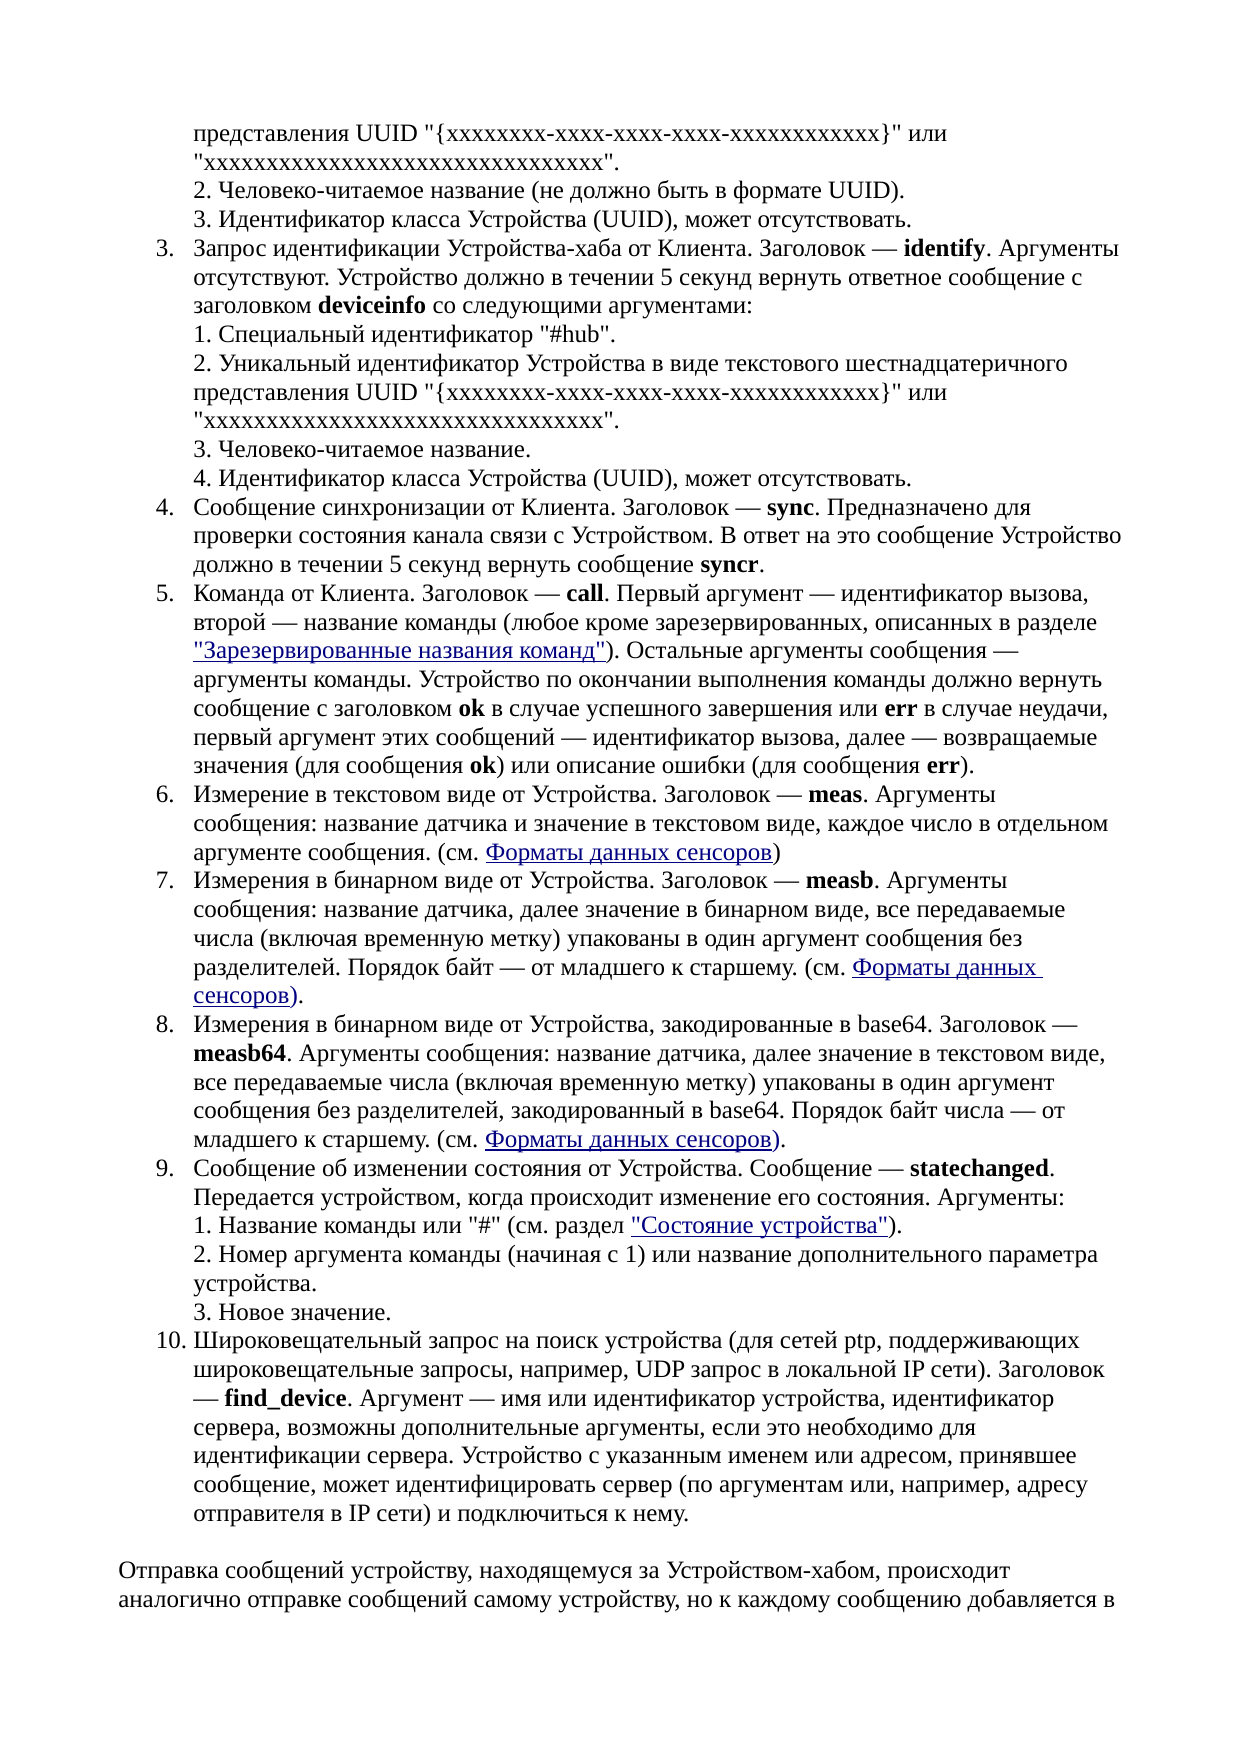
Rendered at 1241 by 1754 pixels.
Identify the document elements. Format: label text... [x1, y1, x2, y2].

list представления UUID "{xxxxxxxx-xxxx-xxxx-xxxx-xxxxxxxxxxxx}" или "xxxxxxxxxxxxxxxxxxxxxxxxxxxxxxxx". 2. Человеко-читаемое название (не должно быть в формате UUID). 3. Идентификатор класса Устройства (UUID), может отсутствовать. [156, 118, 1122, 233]
list Измерения в бинарном виде от Устройства, закодированные в base64. Заголовок — measb64. Аргументы сообщения: название датчика, далее значение в текстовом виде, все передаваемые числа (включая временную метку) упакованы в один аргумент сообщения без разделителей, закодированный в base64. Порядок байт числа — от младшего к старшему. (см. Форматы данных сенсоров). [156, 1009, 1122, 1153]
list Сообщение об изменении состояния от Устройства. Сообщение — statechanged. Передается устройством, когда происходит изменение его состояния. Аргументы: 1. Название команды или "#" (см. раздел "Состояние устройства"). 2. Номер аргумента команды (начиная с 1) или название дополнительного параметра устройства. 3. Новое значение. [156, 1153, 1122, 1326]
list Сообщение синхронизации от Клиента. Заголовок — sync. Предназначено для проверки состояния канала связи с Устройством. В ответ на это сообщение Устройство должно в течении 5 секунд вернуть сообщение syncr. [156, 492, 1122, 578]
text Отправка сообщений устройству, находящемуся за Устройством-хабом, происходит аналогично отправке сообщений самому устройству, но к каждому сообщению добавляется в [118, 1556, 1122, 1613]
list Запрос идентификации Устройства-хаба от Клиента. Заголовок — identify. Аргументы отсутствуют. Устройство должно в течении 5 секунд вернуть ответное сообщение с заголовком deviceinfo со следующими аргументами: 1. Специальный идентификатор "#hub". 2. Уникальный идентификатор Устройства в виде текстового шестнадцатеричного представления UUID "{xxxxxxxx-xxxx-xxxx-xxxx-xxxxxxxxxxxx}" или "xxxxxxxxxxxxxxxxxxxxxxxxxxxxxxxx". 3. Человеко-читаемое название. 4. Идентификатор класса Устройства (UUID), может отсутствовать. [156, 233, 1122, 492]
list Команда от Клиента. Заголовок — call. Первый аргумент — идентификатор вызова, второй — название команды (любое кроме зарезервированных, описанных в разделе "Зарезервированные названия команд"). Остальные аргументы сообщения — аргументы команды. Устройство по окончании выполнения команды должно вернуть сообщение с заголовком ok в случае успешного завершения или err в случае неудачи, первый аргумент этих сообщений — идентификатор вызова, далее — возвращаемые значения (для сообщения ok) или описание ошибки (для сообщения err). [156, 578, 1122, 779]
list Широковещательный запрос на поиск устройства (для сетей ptp, поддерживающих широковещательные запросы, например, UDP запрос в локальной IP сети). Заголовок — find_device. Аргумент — имя или идентификатор устройства, идентификатор сервера, возможны дополнительные аргументы, если это необходимо для идентификации сервера. Устройство с указанным именем или адресом, принявшее сообщение, может идентифицировать сервер (по аргументам или, например, адресу отправителя в IP сети) и подключиться к нему. [156, 1326, 1122, 1527]
list Измерения в бинарном виде от Устройства. Заголовок — measb. Аргументы сообщения: название датчика, далее значение в бинарном виде, все передаваемые числа (включая временную метку) упакованы в один аргумент сообщения без разделителей. Порядок байт — от младшего к старшему. (см. Форматы данных сенсоров). [156, 866, 1122, 1009]
list Измерение в текстовом виде от Устройства. Заголовок — meas. Аргументы сообщения: название датчика и значение в текстовом виде, каждое число в отдельном аргументе сообщения. (см. Форматы данных сенсоров) [156, 779, 1122, 866]
